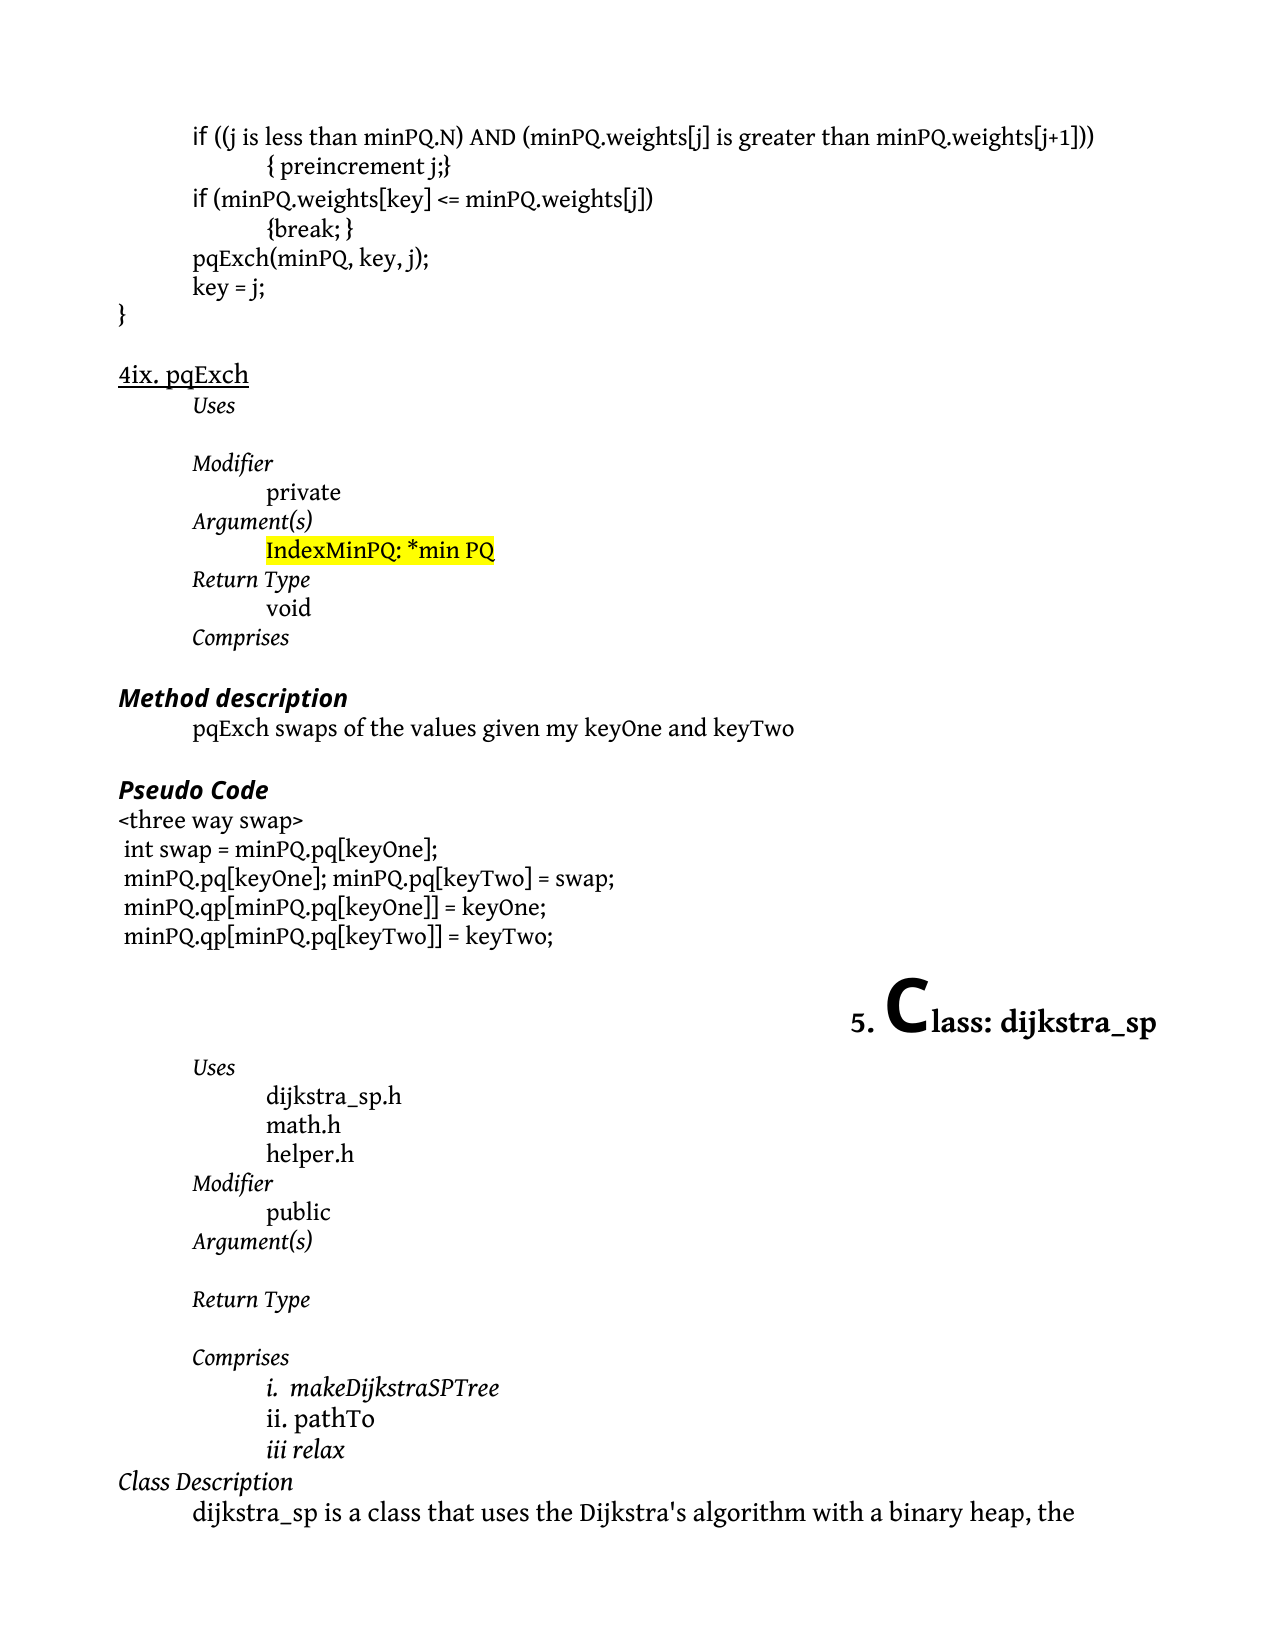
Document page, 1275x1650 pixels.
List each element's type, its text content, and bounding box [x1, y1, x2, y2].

text ii. pathTo [118, 1404, 1157, 1435]
text Method description [118, 681, 1157, 715]
text dijkstra_sp is a class that uses the Dijkstra's algorithm with a binary heap, the [118, 1498, 1157, 1529]
text key = j; [118, 273, 1157, 302]
text Uses [118, 1054, 1157, 1083]
text 4ix. pqExch [118, 360, 1157, 391]
text helper.h [118, 1141, 1157, 1170]
text iii relax [118, 1435, 1157, 1467]
text minPQ.pq[keyOne]; minPQ.pq[keyTwo] = swap; [118, 865, 1157, 894]
text private [118, 478, 1157, 507]
text Return Type [118, 565, 1157, 594]
text Pseudo Code [118, 773, 1157, 807]
text Comprises [118, 623, 1157, 652]
text Class Description [118, 1467, 1157, 1498]
text if (minPQ.weights[key] <= minPQ.weights[j]) [118, 181, 1157, 215]
text dijkstra_sp.h [118, 1083, 1157, 1112]
text pqExch swaps of the values given my keyOne and keyTwo [118, 715, 1157, 744]
text math.h [118, 1112, 1157, 1141]
text 5. Class: dijkstra_sp [118, 952, 1157, 1054]
text IndexMinPQ: *min PQ [118, 536, 1157, 565]
text Return Type [118, 1286, 1157, 1314]
text Modifier [118, 449, 1157, 478]
text { preincrement j;} [118, 152, 1157, 181]
text Uses [118, 391, 1157, 420]
text minPQ.qp[minPQ.pq[keyTwo]] = keyTwo; [118, 923, 1157, 952]
text public [118, 1199, 1157, 1228]
text Modifier [118, 1170, 1157, 1199]
text {break; } [118, 215, 1157, 244]
text } [118, 302, 1157, 331]
text if ((j is less than minPQ.N) AND (minPQ.weights[j] is greater than minPQ.weights[j+1])) [118, 118, 1157, 152]
text Argument(s) [118, 507, 1157, 536]
text void [118, 594, 1157, 623]
text minPQ.qp[minPQ.pq[keyOne]] = keyOne; [118, 894, 1157, 923]
text i. makeDijkstraSPTree [118, 1372, 1157, 1404]
text int swap = minPQ.pq[keyOne]; [118, 836, 1157, 865]
text <three way swap> [118, 807, 1157, 836]
text Comprises [118, 1343, 1157, 1372]
text pqExch(minPQ, key, j); [118, 244, 1157, 273]
text Argument(s) [118, 1228, 1157, 1257]
